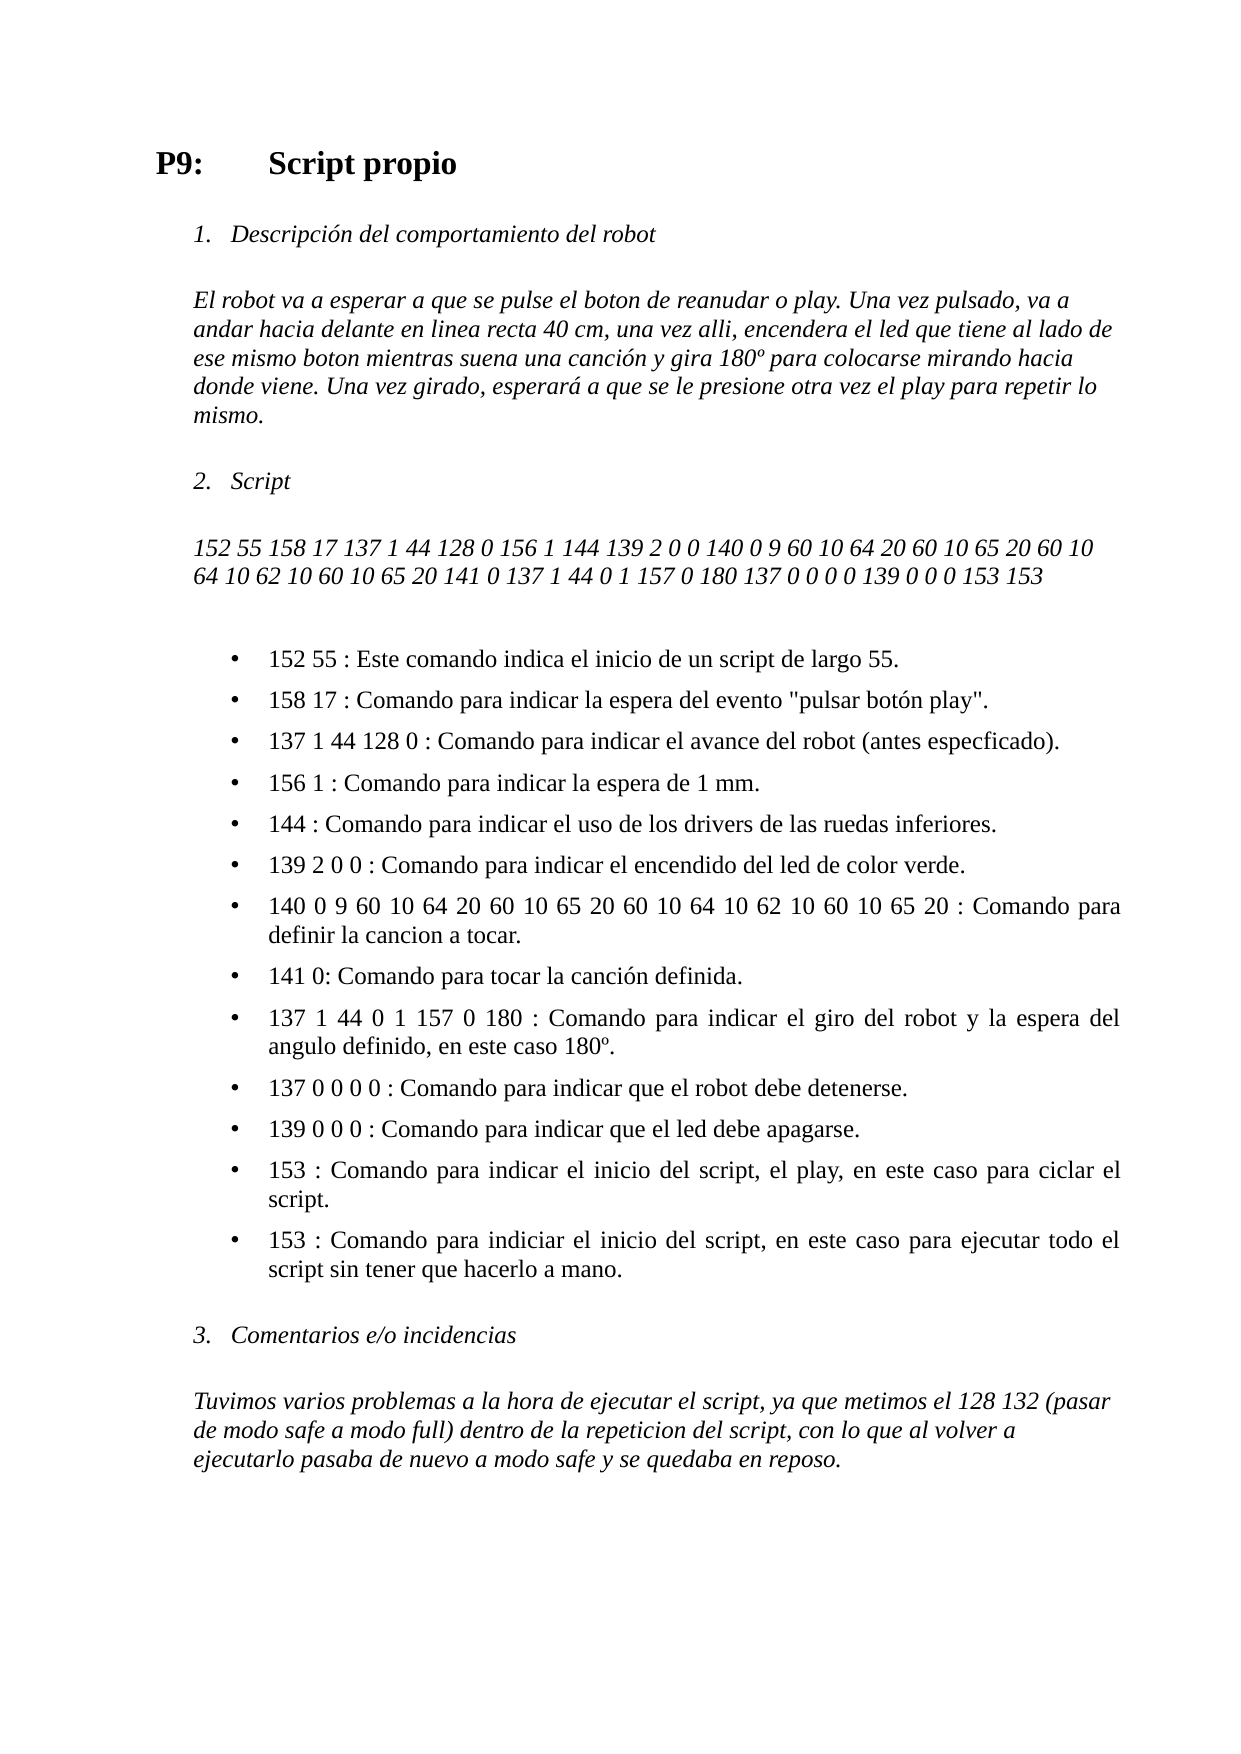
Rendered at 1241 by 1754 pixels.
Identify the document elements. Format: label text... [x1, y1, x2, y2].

list 153 : Comando para indicar el inicio del script, el play, en este caso para ciclar el script. [231, 1155, 1122, 1213]
subtitle Script [193, 466, 1122, 495]
list 139 2 0 0 : Comando para indicar el encendido del led de color verde. [231, 850, 1122, 879]
list 137 1 44 128 0 : Comando para indicar el avance del robot (antes especficado). [231, 726, 1122, 755]
subtitle Script propio [156, 143, 1122, 181]
list 140 0 9 60 10 64 20 60 10 65 20 60 10 64 10 62 10 60 10 65 20 : Comando para definir la cancion a tocar. [231, 891, 1122, 949]
subtitle 152 55 158 17 137 1 44 128 0 156 1 144 139 2 0 0 140 0 9 60 10 64 20 60 10 65 20 60 10 64 10 62 10 60 10 65 20 141 0 137 1 44 0 1 157 0 180 137 0 0 0 0 139 0 0 0 153 153 [156, 533, 1122, 590]
list 156 1 : Comando para indicar la espera de 1 mm. [231, 768, 1122, 796]
list 158 17 : Comando para indicar la espera del evento "pulsar botón play". [231, 685, 1122, 714]
list 137 1 44 0 1 157 0 180 : Comando para indicar el giro del robot y la espera del angulo definido, en este caso 180º. [231, 1003, 1122, 1060]
list 139 0 0 0 : Comando para indicar que el led debe apagarse. [231, 1114, 1122, 1143]
subtitle Descripción del comportamiento del robot [193, 219, 1122, 248]
list 141 0: Comando para tocar la canción definida. [231, 961, 1122, 990]
list 144 : Comando para indicar el uso de los drivers de las ruedas inferiores. [231, 809, 1122, 838]
list 153 : Comando para indiciar el inicio del script, en este caso para ejecutar todo el script sin tener que hacerlo a mano. [231, 1225, 1122, 1283]
list 152 55 : Este comando indica el inicio de un script de largo 55. [231, 644, 1122, 673]
list 137 0 0 0 0 : Comando para indicar que el robot debe detenerse. [231, 1073, 1122, 1101]
subtitle Tuvimos varios problemas a la hora de ejecutar el script, ya que metimos el 128 132 (pasar de modo safe a modo full) dentro de la repeticion del script, con lo que al volver a ejecutarlo pasaba de nuevo a modo safe y se quedaba en reposo. [156, 1386, 1122, 1473]
subtitle El robot va a esperar a que se pulse el boton de reanudar o play. Una vez pulsado, va a andar hacia delante en linea recta 40 cm, una vez alli, encendera el led que tiene al lado de ese mismo boton mientras suena una canción y gira 180º para colocarse mirando hacia donde viene. Una vez girado, esperará a que se le presione otra vez el play para repetir lo mismo. [156, 285, 1122, 429]
subtitle Comentarios e/o incidencias [193, 1320, 1122, 1349]
